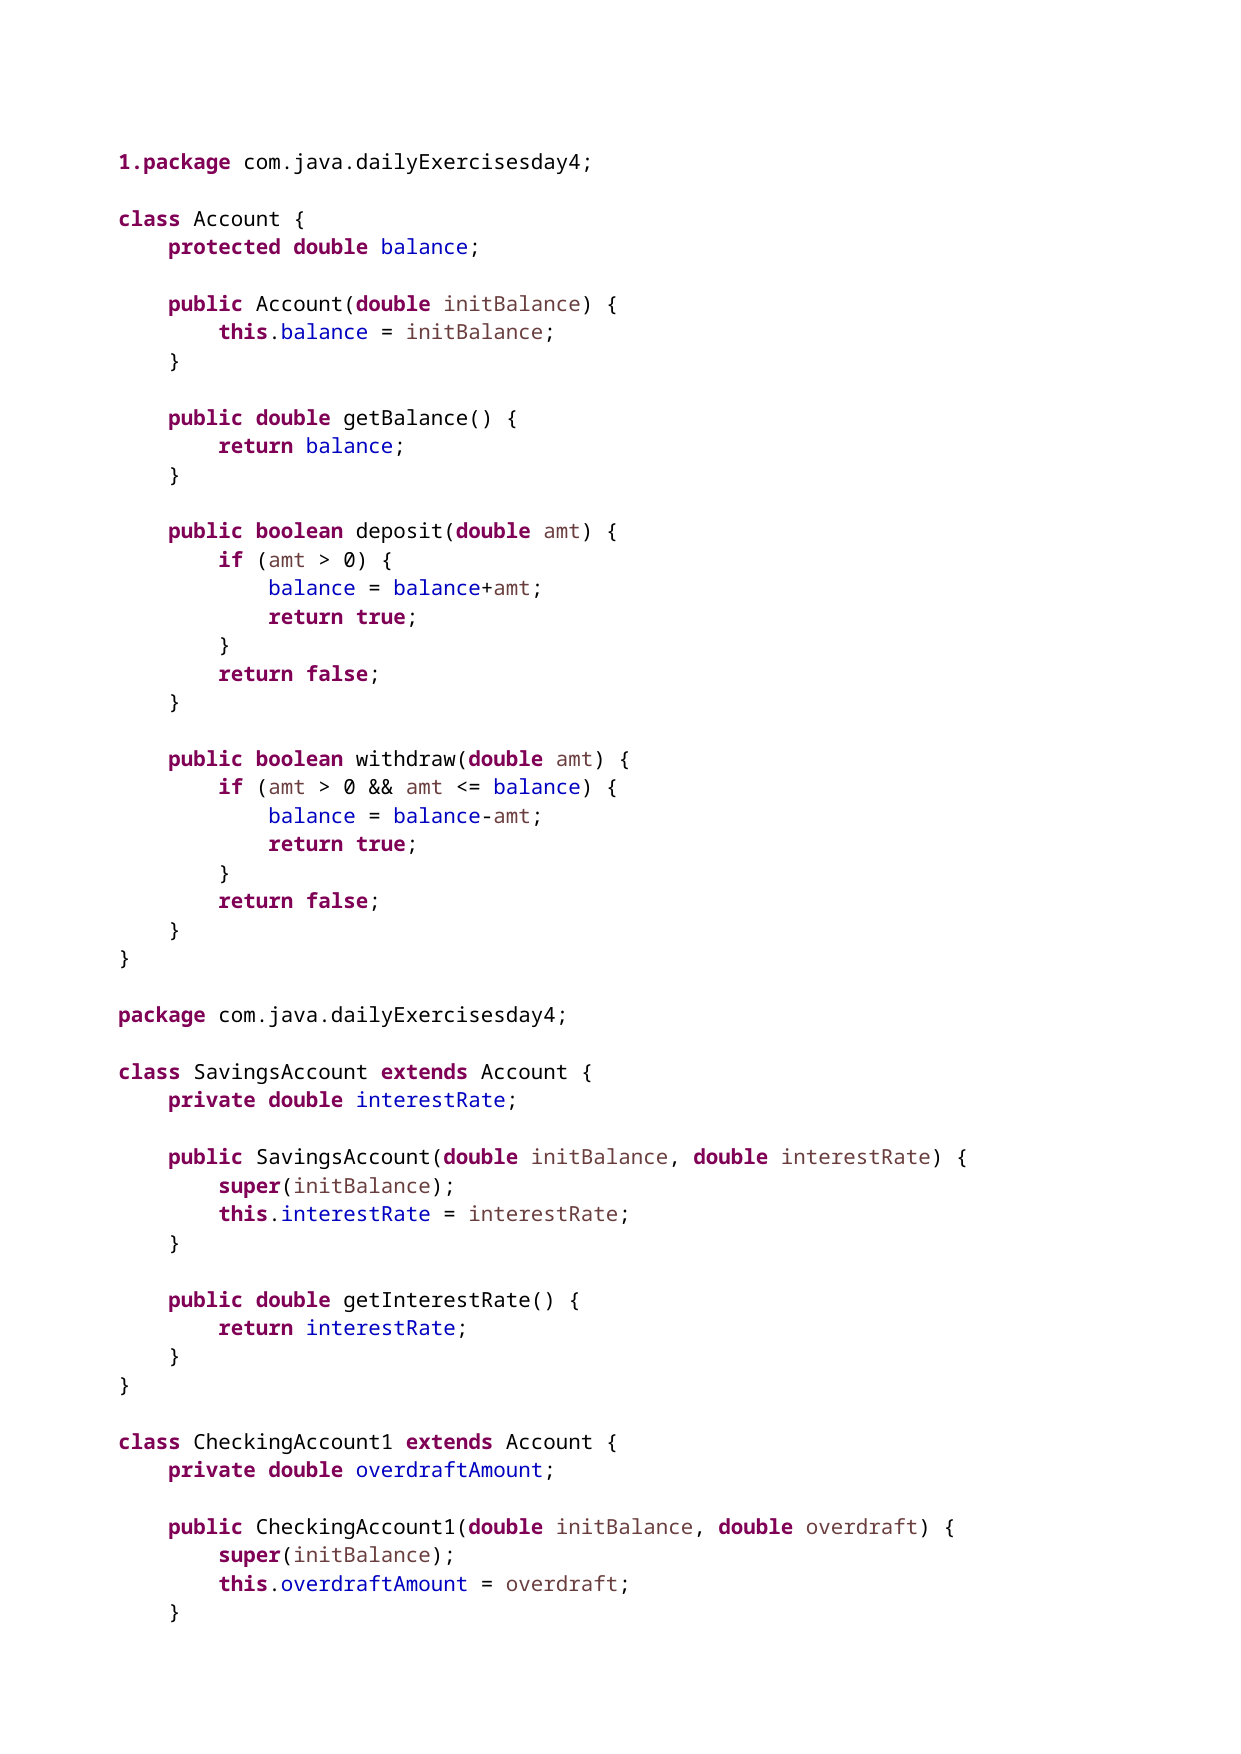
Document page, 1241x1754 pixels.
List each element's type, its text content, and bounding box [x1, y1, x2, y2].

text } [118, 943, 1122, 972]
text if (amt > 0) { [118, 545, 1122, 573]
text } [118, 1342, 1122, 1370]
text return false; [118, 886, 1122, 915]
text } [118, 915, 1122, 943]
text public double getBalance() { [118, 403, 1122, 431]
text this.interestRate = interestRate; [118, 1199, 1122, 1228]
text super(initBalance); [118, 1171, 1122, 1199]
text super(initBalance); [118, 1541, 1122, 1569]
text class Account { [118, 204, 1122, 232]
text private double interestRate; [118, 1086, 1122, 1114]
text return interestRate; [118, 1313, 1122, 1342]
text 1.package com.java.dailyExercisesday4; [118, 147, 1122, 175]
text } [118, 630, 1122, 659]
text public CheckingAccount1(double initBalance, double overdraft) { [118, 1512, 1122, 1541]
text return true; [118, 829, 1122, 858]
text protected double balance; [118, 232, 1122, 261]
text if (amt > 0 && amt <= balance) { [118, 772, 1122, 801]
text class SavingsAccount extends Account { [118, 1057, 1122, 1086]
text } [118, 460, 1122, 488]
text return balance; [118, 431, 1122, 460]
text return false; [118, 659, 1122, 687]
text balance = balance-amt; [118, 801, 1122, 829]
text } [118, 687, 1122, 716]
text } [118, 1370, 1122, 1398]
text } [118, 346, 1122, 374]
text this.balance = initBalance; [118, 317, 1122, 346]
text this.overdraftAmount = overdraft; [118, 1569, 1122, 1597]
text public boolean withdraw(double amt) { [118, 744, 1122, 772]
text } [118, 1228, 1122, 1256]
text public Account(double initBalance) { [118, 289, 1122, 317]
text public boolean deposit(double amt) { [118, 517, 1122, 545]
text balance = balance+amt; [118, 573, 1122, 602]
text } [118, 858, 1122, 886]
text public SavingsAccount(double initBalance, double interestRate) { [118, 1142, 1122, 1171]
text class CheckingAccount1 extends Account { [118, 1427, 1122, 1455]
text public double getInterestRate() { [118, 1285, 1122, 1313]
text return true; [118, 602, 1122, 630]
text package com.java.dailyExercisesday4; [118, 1000, 1122, 1029]
text private double overdraftAmount; [118, 1455, 1122, 1484]
text } [118, 1597, 1122, 1626]
